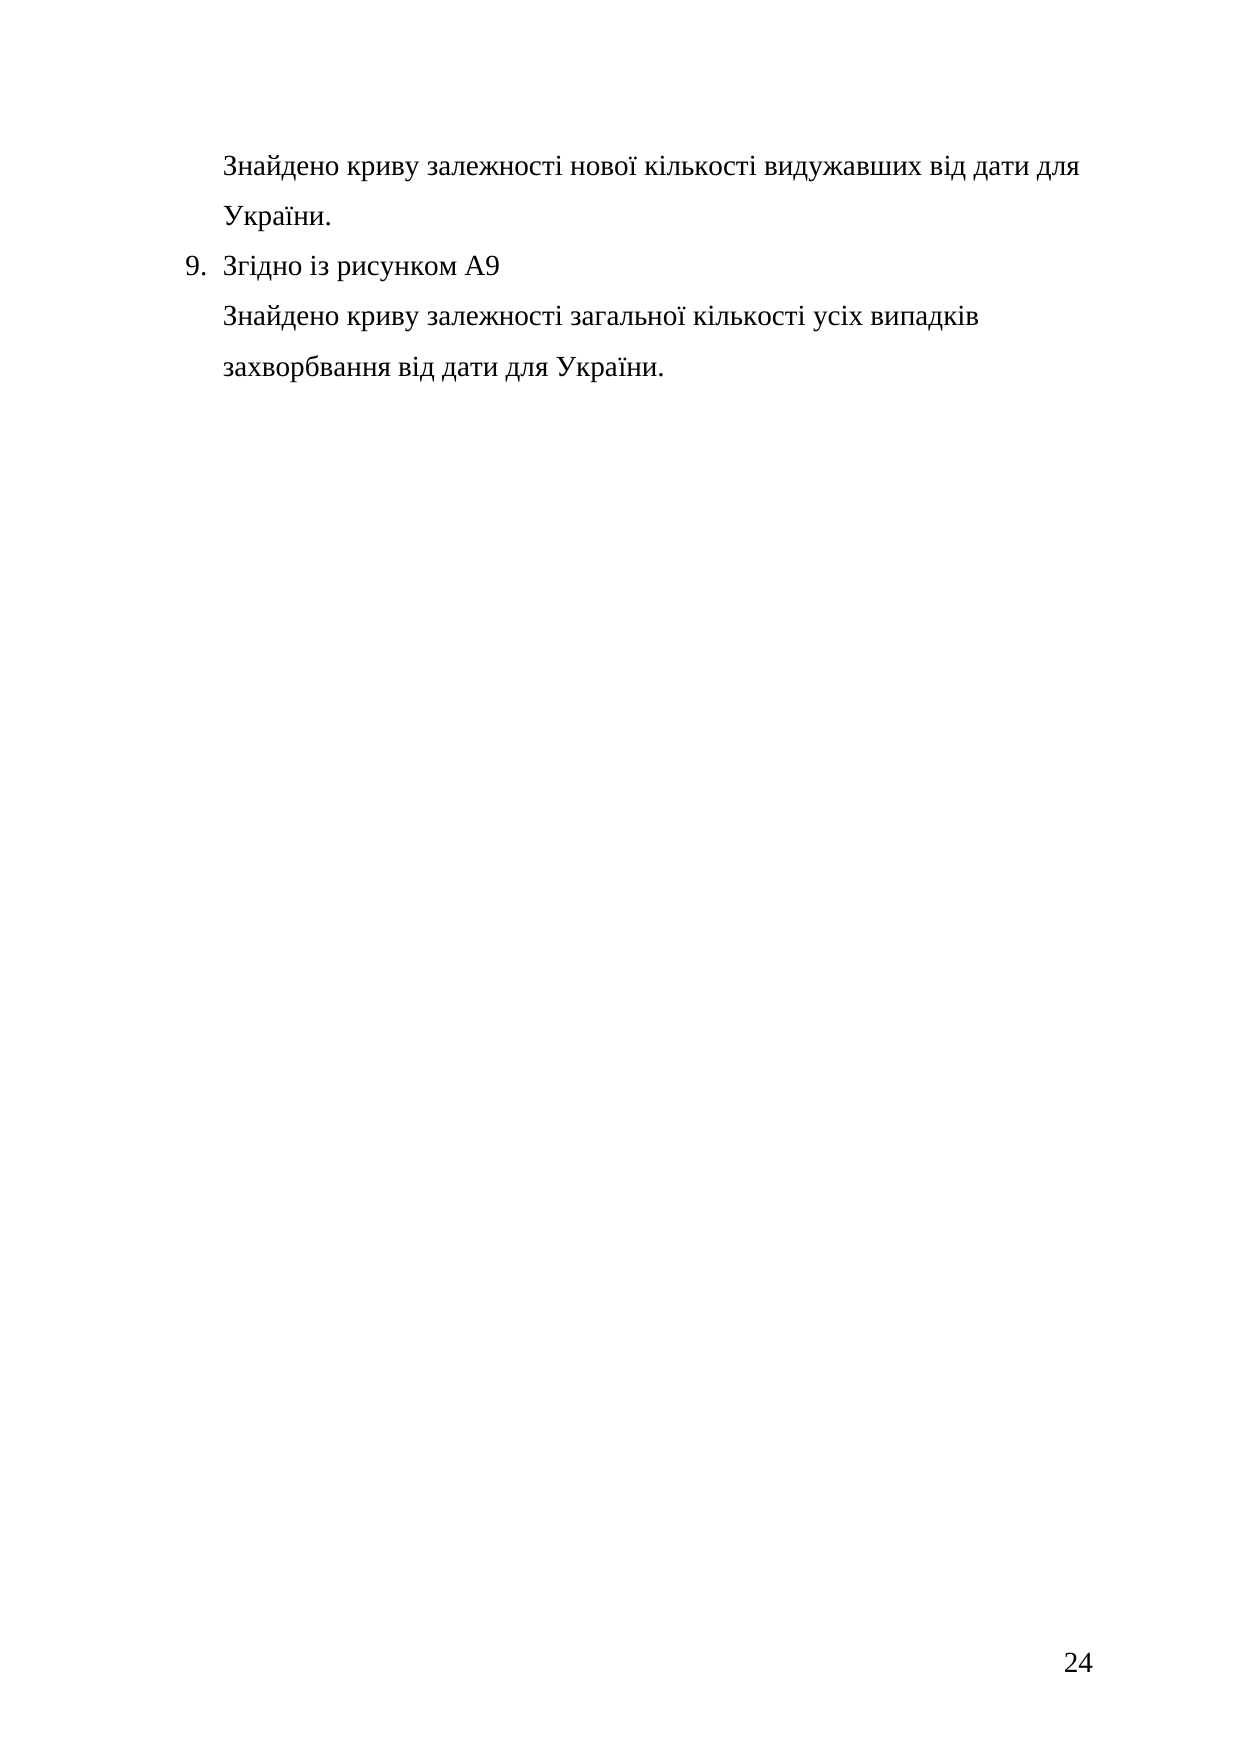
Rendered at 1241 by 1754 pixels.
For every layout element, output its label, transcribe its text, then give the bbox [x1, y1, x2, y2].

list Знайдено криву залежності загальної кількості усіх випадків захворбвання від дати для України. [185, 298, 1093, 382]
list Знайдено криву залежності нової кількості видужавших від дати для України. [185, 148, 1093, 231]
list Згідно із рисунком А9 [185, 248, 1093, 282]
